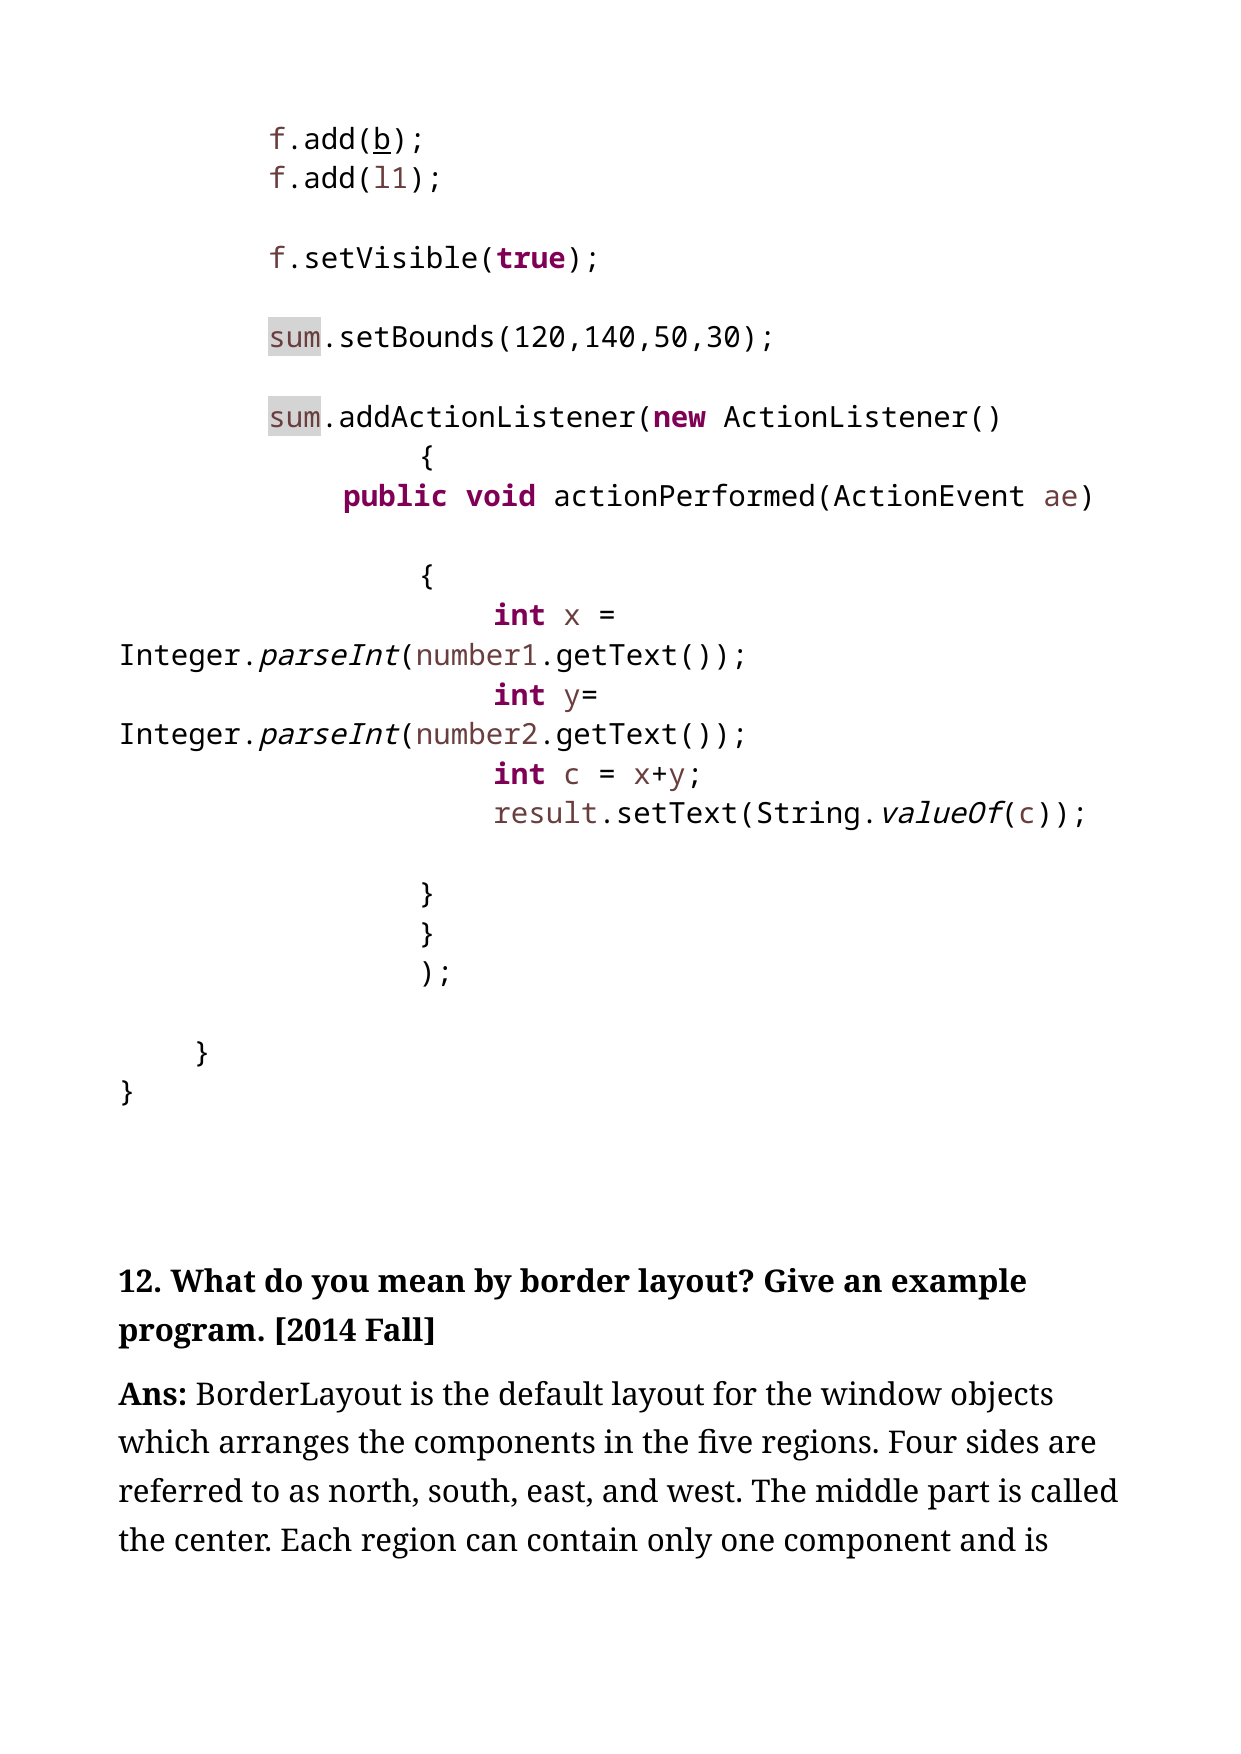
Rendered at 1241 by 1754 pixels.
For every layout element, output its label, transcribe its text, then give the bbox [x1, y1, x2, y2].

text 12. What do you mean by border layout? Give an example program. [2014 Fall] [118, 1259, 1122, 1351]
text sum.setBounds(120,140,50,30); [118, 317, 1122, 356]
text int c = x+y; [118, 753, 1122, 793]
text } [118, 1071, 1122, 1110]
text int x = Integer.parseInt(number1.getText()); [118, 594, 1122, 674]
text } [118, 912, 1122, 952]
text int y= Integer.parseInt(number2.getText()); [118, 674, 1122, 753]
text f.add(b); [118, 118, 1122, 158]
text f.add(l1); [118, 158, 1122, 197]
text public void actionPerformed(ActionEvent ae) [118, 475, 1122, 515]
text sum.addActionListener(new ActionListener() [118, 396, 1122, 436]
text { [118, 555, 1122, 594]
text Ans: BorderLayout is the default layout for the window objects which arranges the components in the five regions. Four sides are referred to as north, south, east, and west. The middle part is called the center. Each region can contain only one component and is [118, 1372, 1122, 1561]
text ); [118, 952, 1122, 991]
text } [118, 872, 1122, 912]
text f.setVisible(true); [118, 237, 1122, 277]
text { [118, 436, 1122, 475]
text result.setText(String.valueOf(c)); [118, 793, 1122, 832]
text } [118, 1031, 1122, 1071]
